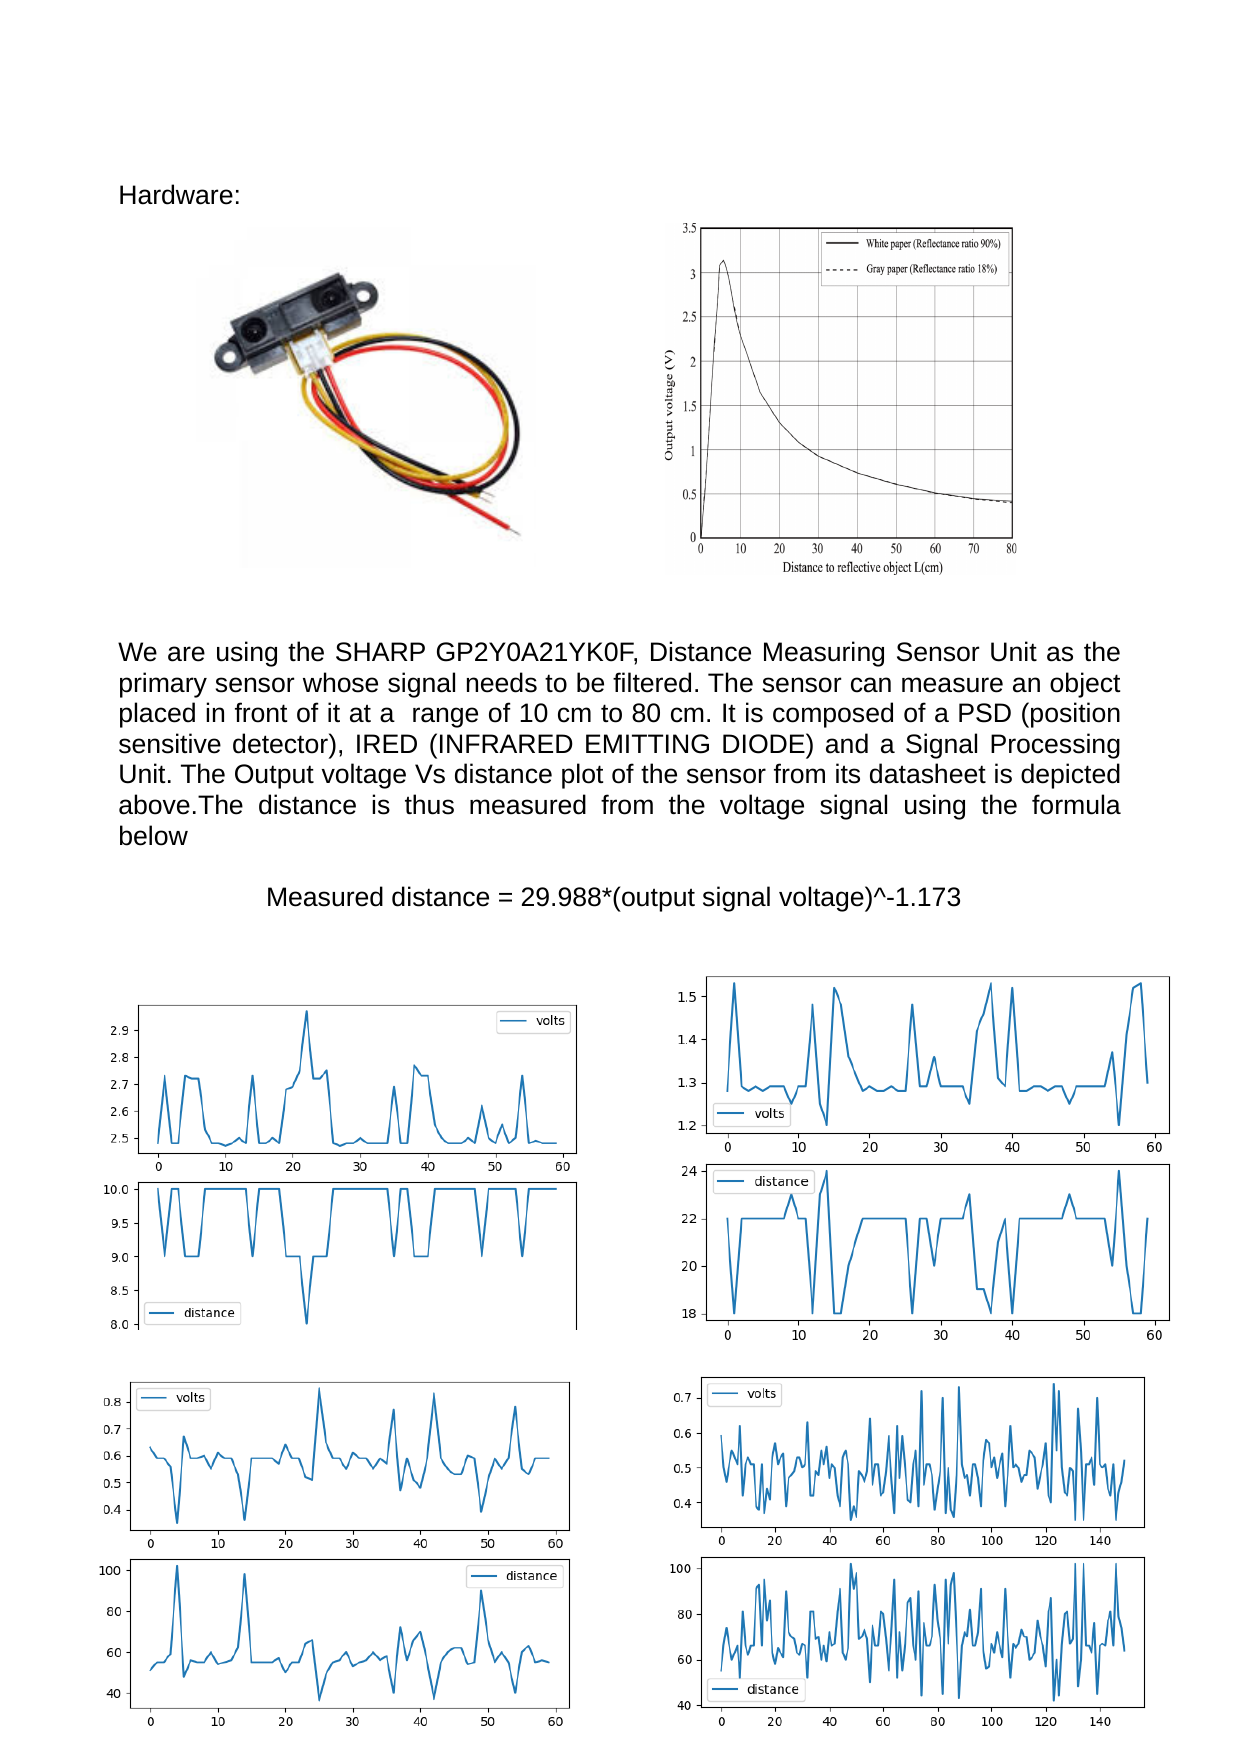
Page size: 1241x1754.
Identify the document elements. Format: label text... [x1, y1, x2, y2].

text Measured distance = 29.988*(output signal voltage)^-1.173 [118, 881, 1122, 912]
text We are using the SHARP GP2Y0A21YK0F, Distance Measuring Sensor Unit as the primary sensor whose signal needs to be filtered. The sensor can measure an object placed in front of it at a range of 10 cm to 80 cm. It is composed of a PSD (position sensitive detector), IRED (INFRARED EMITTING DIODE) and a Signal Processing Unit. The Output voltage Vs distance plot of the sensor from its datasheet is depicted above.The distance is thus measured from the voltage signal using the formula below [118, 637, 1122, 851]
picture [664, 223, 1017, 575]
picture [59, 922, 1228, 1754]
text Hardware: [118, 179, 1122, 210]
picture [185, 216, 537, 568]
